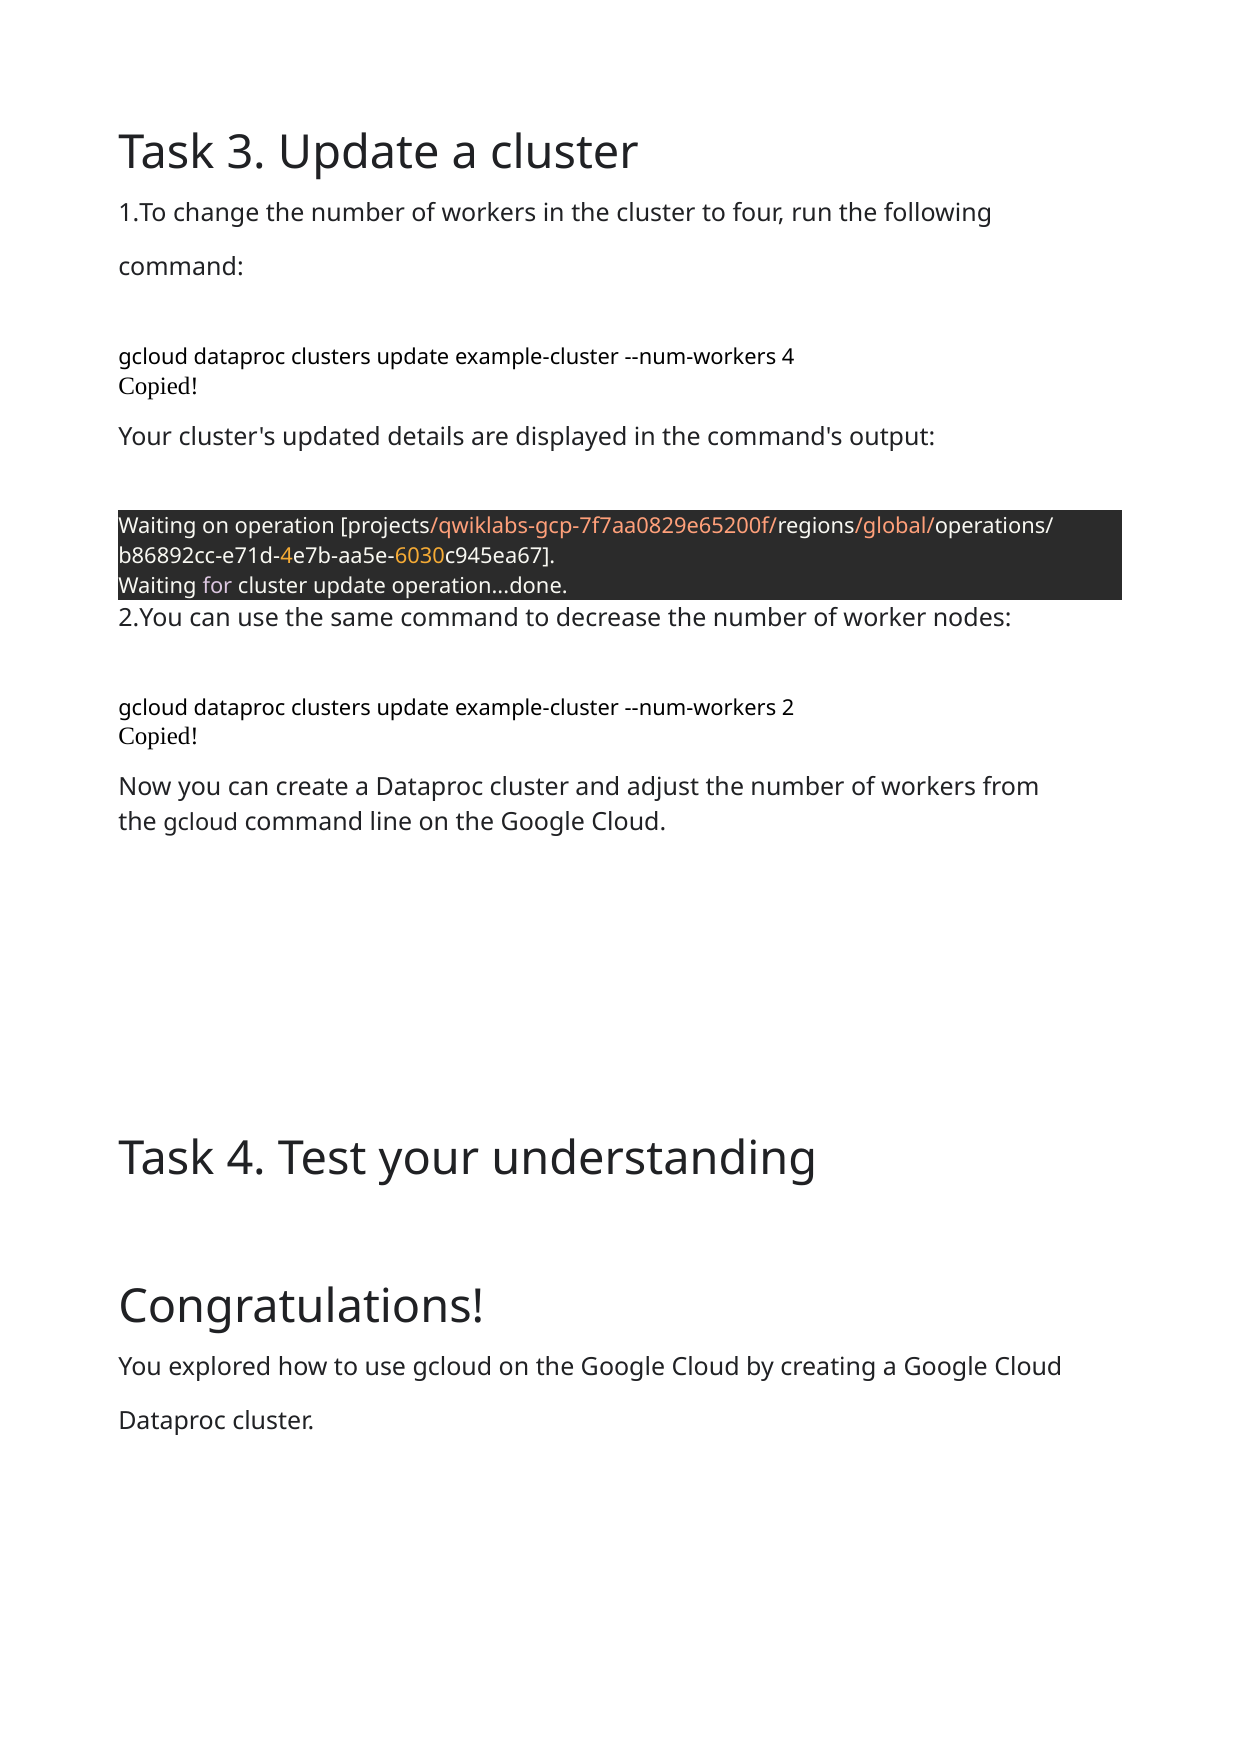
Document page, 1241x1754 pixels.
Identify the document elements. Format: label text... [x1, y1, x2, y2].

text Your cluster's updated details are displayed in the command's output: [118, 418, 1122, 452]
subtitle Congratulations! [118, 1272, 1122, 1336]
subtitle Task 4. Test your understanding [118, 1125, 1122, 1188]
list To change the number of workers in the cluster to four, run the following command: [118, 194, 1122, 283]
text gcloud dataproc clusters update example-cluster --num-workers 4 [118, 341, 1122, 371]
subtitle Task 3. Update a cluster [118, 118, 1122, 182]
text You explored how to use gcloud on the Google Cloud by creating a Google Cloud Dataproc cluster. [118, 1348, 1122, 1437]
text Waiting for cluster update operation...done. [118, 570, 1122, 600]
text gcloud dataproc clusters update example-cluster --num-workers 2 [118, 692, 1122, 721]
text Copied! [118, 721, 1109, 750]
list You can use the same command to decrease the number of worker nodes: [118, 600, 1122, 634]
text Copied! [118, 371, 1109, 399]
text Now you can create a Dataproc cluster and adjust the number of workers from the gcloud command line on the Google Cloud. [118, 769, 1122, 837]
text Waiting on operation [projects/qwiklabs-gcp-7f7aa0829e65200f/regions/global/operations/b86892cc-e71d-4e7b-aa5e-6030c945ea67]. [118, 510, 1122, 570]
